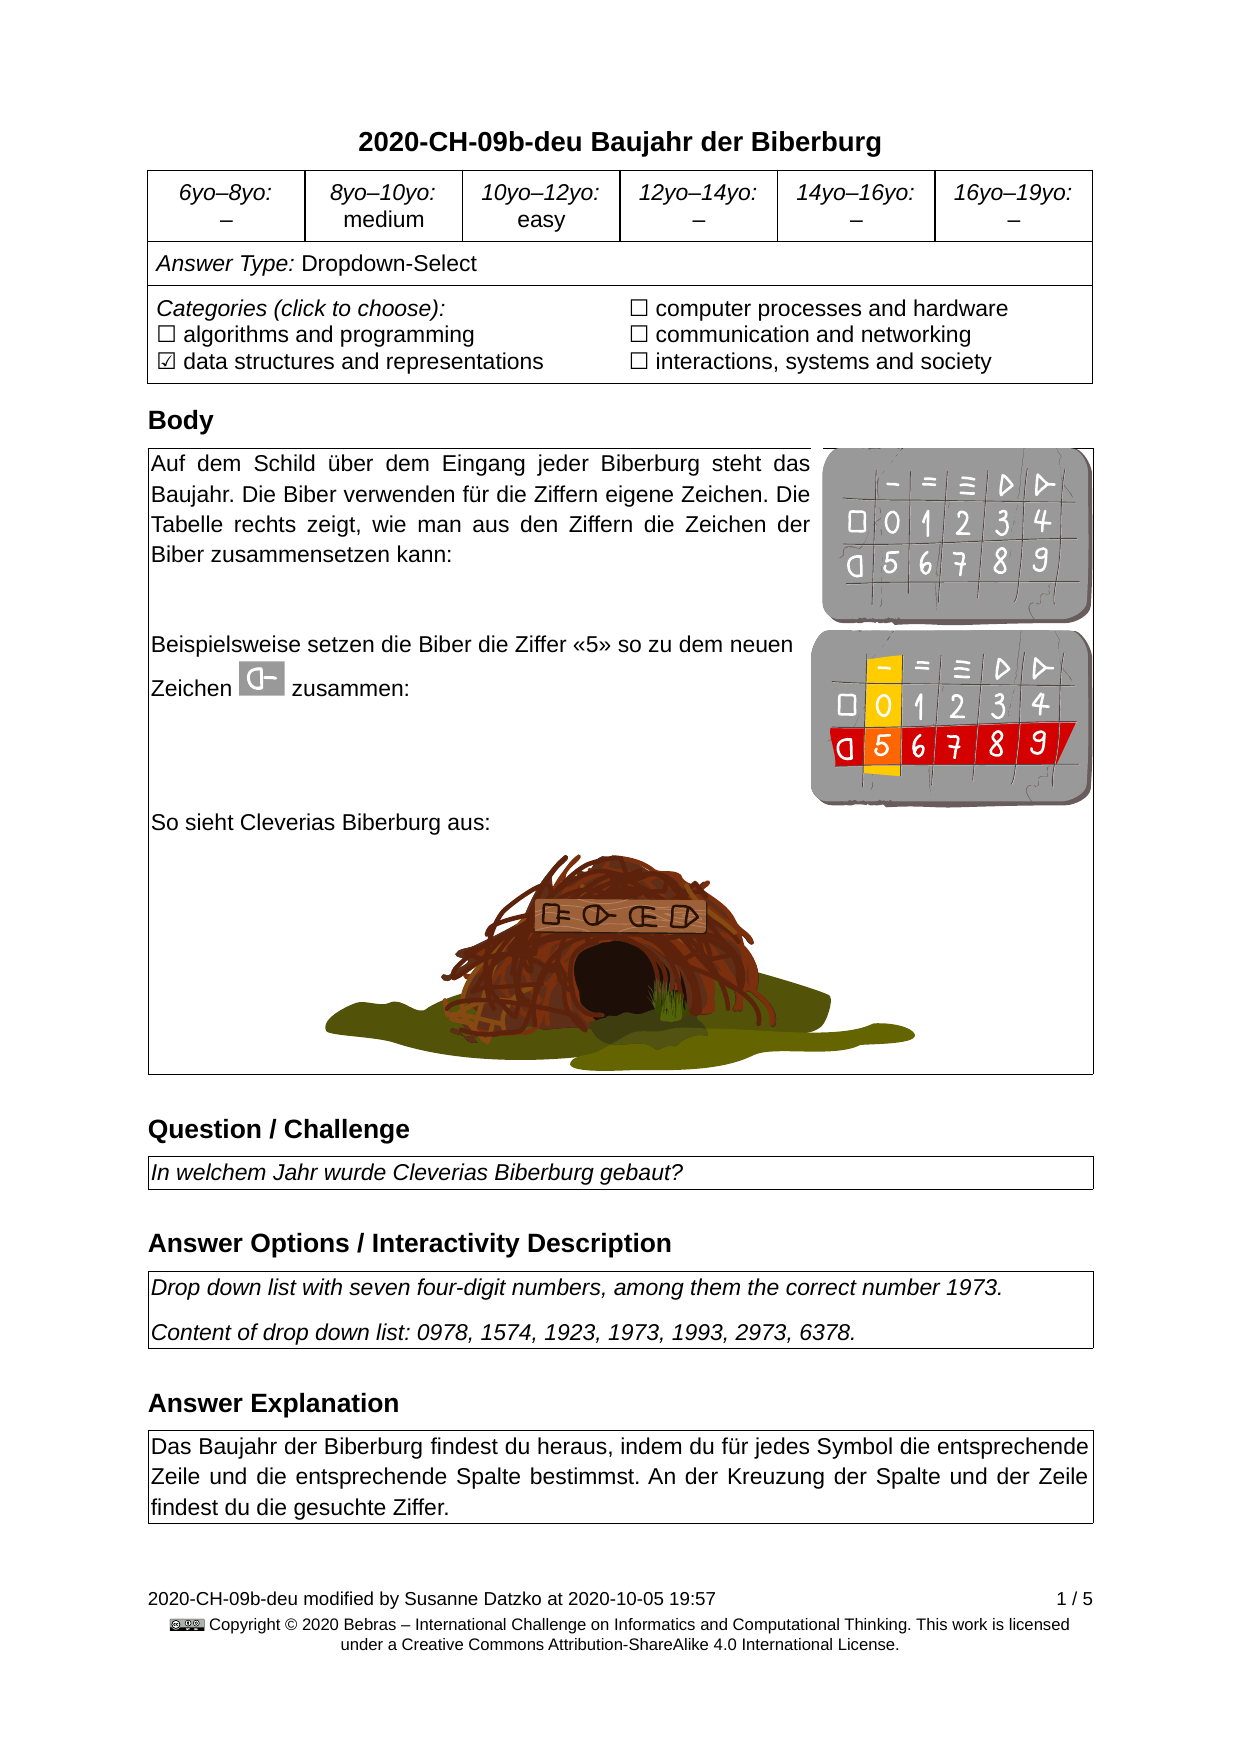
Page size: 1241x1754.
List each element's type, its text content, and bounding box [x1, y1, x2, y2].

subtitle Answer Explanation [148, 1387, 1093, 1418]
text Auf dem Schild über dem Eingang jeder Biberburg steht das Baujahr. Die Biber verwenden für die Ziffern eigene Zeichen. Die Tabelle rechts zeigt, wie man aus den Ziffern die Zeichen der Biber zusammensetzen kann: [148, 447, 1093, 625]
table_header 16yo–19yo: – [936, 171, 1092, 241]
subtitle Question / Challenge [148, 1113, 1093, 1144]
table_header 10yo–12yo: easy [463, 171, 619, 241]
text Drop down list with seven four-digit numbers, among them the correct number 1973. [149, 1272, 1093, 1300]
table_header 12yo–14yo: – [621, 171, 777, 241]
table_cell Categories (click to choose): ☐ algorithms and programming ☑ data structures and representations [148, 286, 620, 383]
table_cell ☐ computer processes and hardware ☐ communication and networking ☐ interactions, systems and society [620, 286, 1092, 383]
table_cell Answer Type: Dropdown-Select [148, 242, 1092, 285]
subtitle Body [148, 404, 1093, 435]
table_header 8yo–10yo: medium [306, 171, 462, 241]
text Beispielsweise setzen die Biber die Ziffer «5» so zu dem neuen Zeichen zusammen: [149, 628, 1093, 701]
text Content of drop down list: 0978, 1574, 1923, 1973, 1993, 2973, 6378. [149, 1316, 1093, 1348]
subtitle 2020-CH-09b-deu Baujahr der Biberburg [148, 125, 1093, 157]
subtitle Answer Options / Interactivity Description [148, 1228, 1093, 1258]
text Das Baujahr der Biberburg findest du heraus, indem du für jedes Symbol die entsprechende Zeile und die entsprechende Spalte bestimmst. An der Kreuzung der Spalte und der Zeile findest du die gesuchte Ziffer. [149, 1431, 1093, 1523]
text So sieht Cleverias Biberburg aus: [149, 806, 1093, 836]
table_header 6yo–8yo: – [148, 171, 304, 241]
text In welchem Jahr wurde Cleverias Biberburg gebaut? [149, 1157, 1093, 1189]
table_header 14yo–16yo: – [778, 171, 934, 241]
